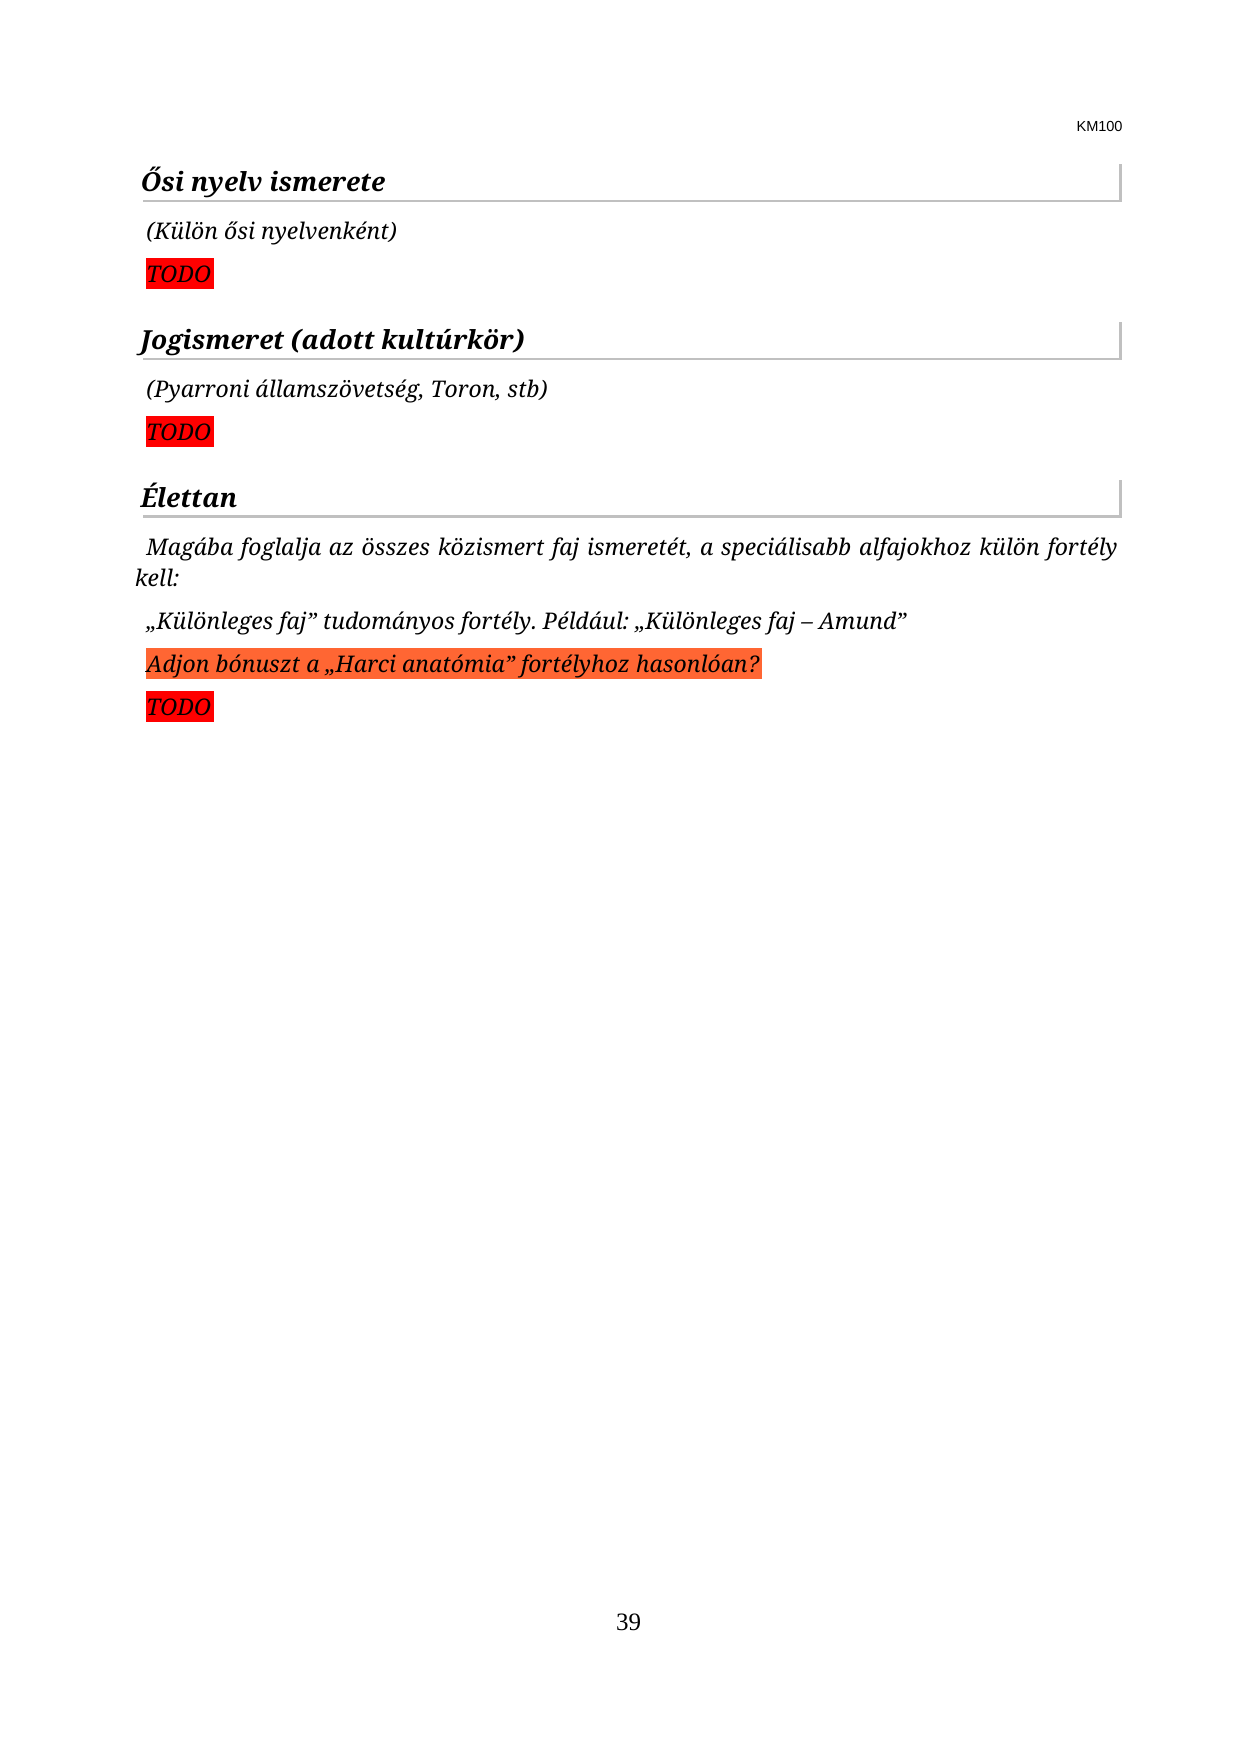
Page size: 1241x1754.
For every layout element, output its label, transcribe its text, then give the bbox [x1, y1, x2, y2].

text TODO [134, 416, 1122, 447]
text (Külön ősi nyelvenként) [134, 215, 1122, 246]
text (Pyarroni államszövetség, Toron, stb) [134, 373, 1122, 404]
text Magába foglalja az összes közismert faj ismeretét, a speciálisabb alfajokhoz külön fortély kell: [134, 531, 1122, 593]
text „Különleges faj” tudományos fortély. Például: „Különleges faj – Amund” [134, 605, 1122, 636]
text TODO [134, 258, 1122, 289]
subtitle Élettan [140, 479, 1119, 515]
subtitle Ősi nyelv ismerete [140, 164, 1119, 199]
text TODO [134, 691, 1122, 722]
text Adjon bónuszt a „Harci anatómia” fortélyhoz hasonlóan? [134, 648, 1122, 679]
subtitle Jogismeret (adott kultúrkör) [140, 322, 1119, 357]
